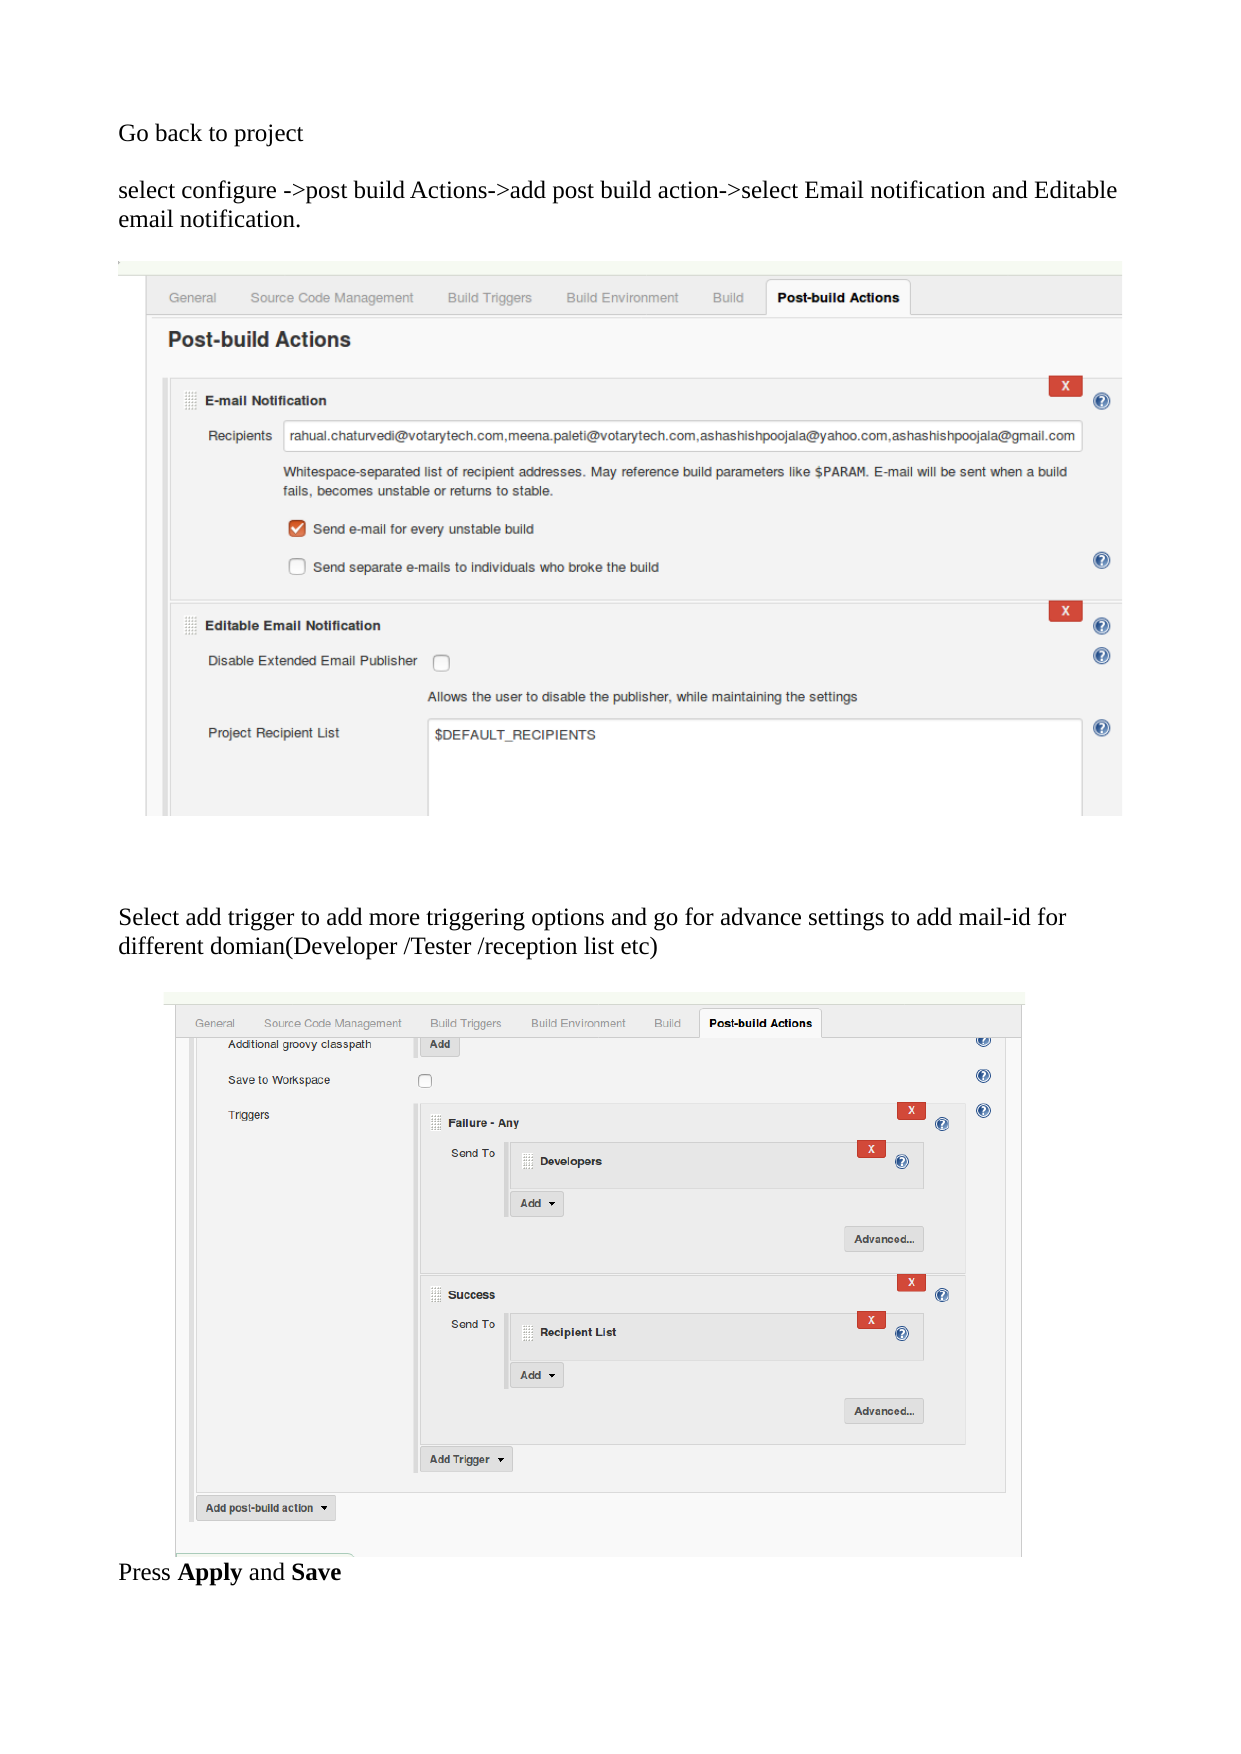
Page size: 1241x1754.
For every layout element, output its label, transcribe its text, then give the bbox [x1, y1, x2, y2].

text Go back to project [118, 118, 1122, 147]
text Select add trigger to add more triggering options and go for advance settings to add mail-id for different domian(Developer /Tester /reception list etc) [118, 902, 1122, 959]
text Press Apply and Save [118, 988, 1122, 1586]
text select configure ->post build Actions->add post build action->select Email notification and Editable email notification. [118, 176, 1122, 233]
picture [118, 261, 1123, 816]
picture [163, 992, 1026, 1557]
